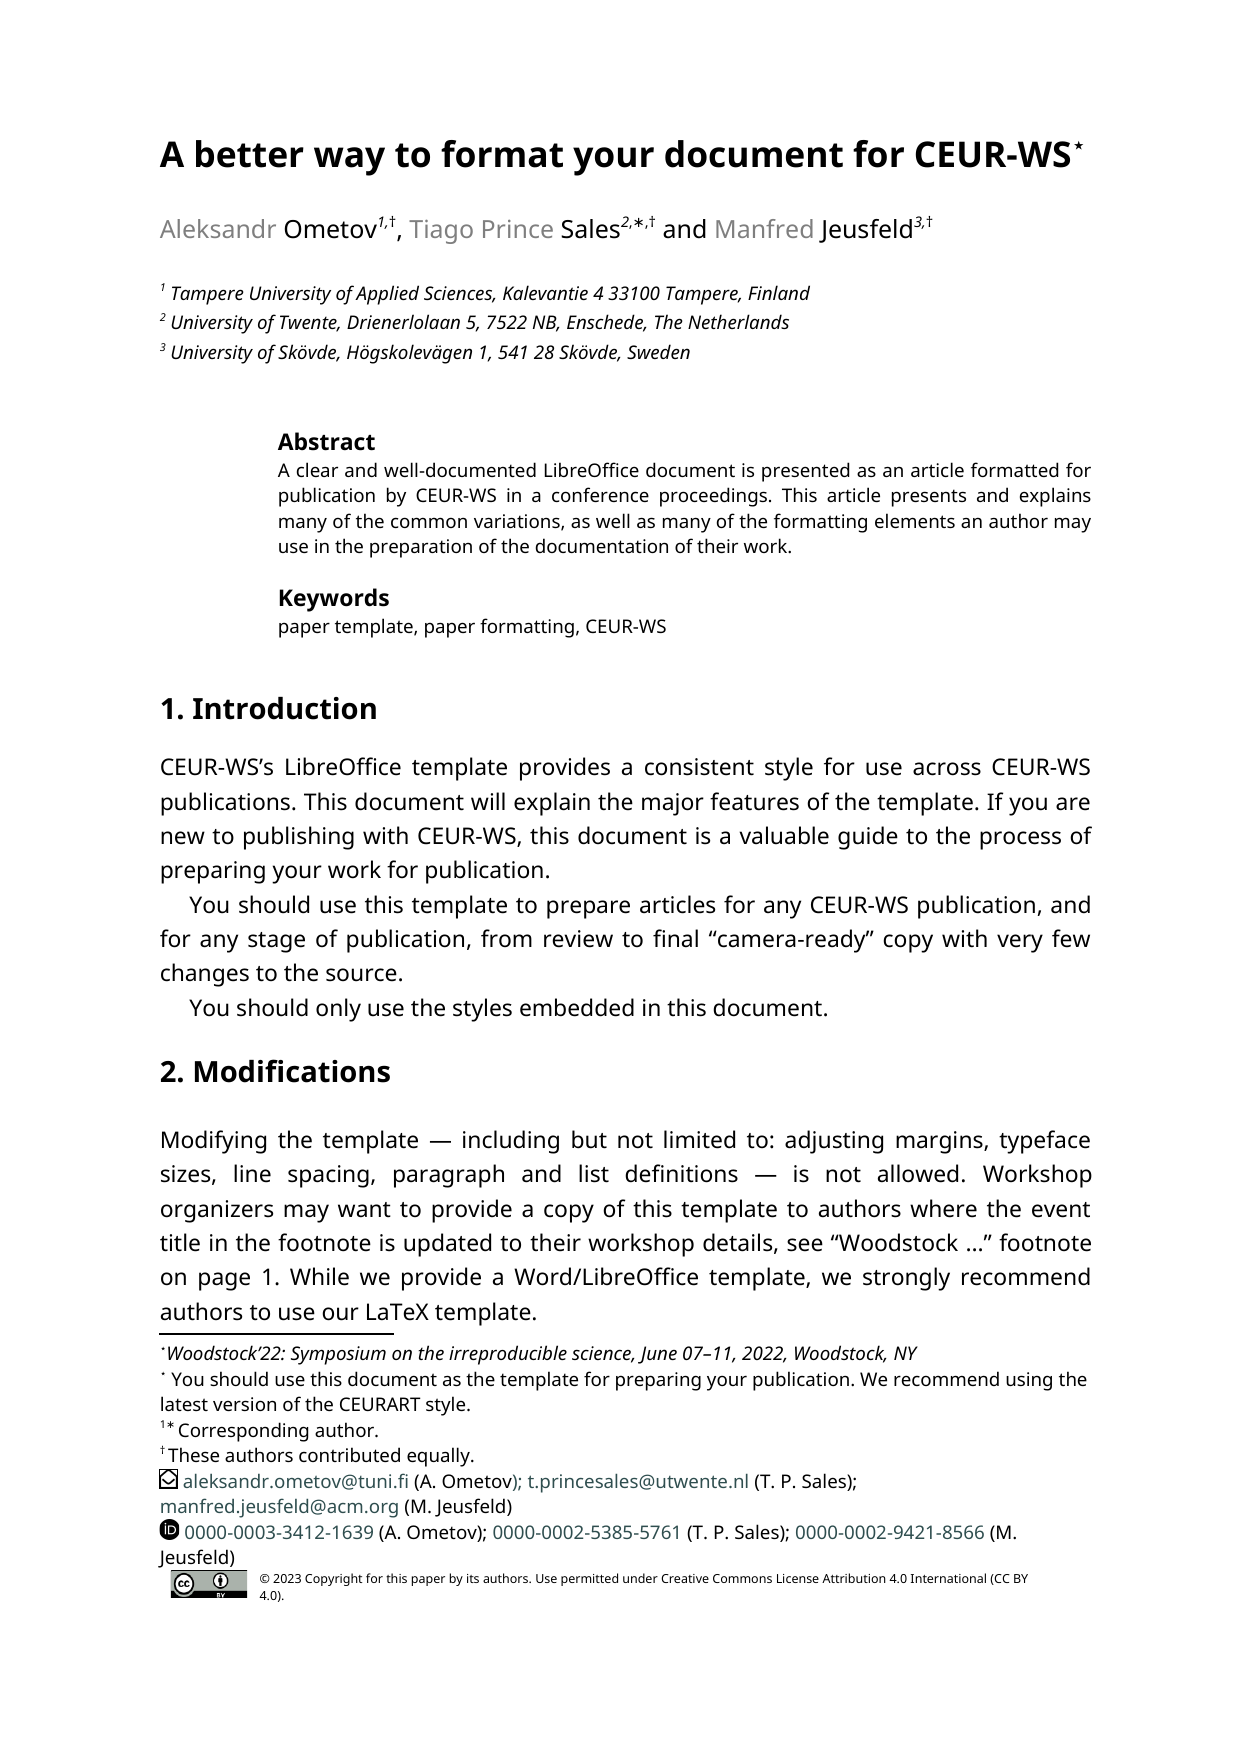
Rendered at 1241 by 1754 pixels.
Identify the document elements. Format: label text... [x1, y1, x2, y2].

table_header [160, 1570, 248, 1604]
text aleksandr.ometov@tuni.fi (A. Ometov); t.princesales@utwente.nl (T. P. Sales); manfred.jeusfeld@acm.org (M. Jeusfeld) [159, 1468, 1093, 1519]
subtitle Modifications [159, 1051, 1093, 1091]
picture [159, 1519, 180, 1540]
subtitle Introduction [159, 689, 1093, 728]
text CEUR-WS’s LibreOffice template provides a consistent style for use across CEUR-WS publications. This document will explain the major features of the template. If you are new to publishing with CEUR-WS, this document is a valuable guide to the process of preparing your work for publication. [159, 751, 1093, 885]
text Modifying the template — including but not limited to: adjusting margins, typeface sizes, line spacing, paragraph and list definitions — is not allowed. Workshop organizers may want to provide a copy of this template to authors where the event title in the footnote is updated to their workshop details, see “Woodstock …” footnote on page 1. While we provide a Word/LibreOffice template, we strongly recommend authors to use our LaTeX template. [159, 1124, 1093, 1327]
title Woodstock’22: Symposium on the irreproducible science, June 07–11, 2022, Woodstock, NY [159, 1341, 1093, 1366]
title Abstract [278, 426, 1093, 457]
title A better way to format your document for CEUR-WS [159, 130, 1093, 178]
title Keywords [278, 582, 1093, 613]
text † These authors contributed equally. [159, 1443, 1093, 1468]
text 1 Tampere University of Applied Sciences, Kalevantie 4 33100 Tampere, Finland [159, 280, 1093, 305]
text A clear and well-documented LibreOffice document is presented as an article formatted for publication by CEUR-WS in a conference proceedings. This article presents and explains many of the common variations, as well as many of the formatting elements an author may use in the preparation of the documentation of their work. [278, 457, 1093, 559]
text You should use this template to prepare articles for any CEUR-WS publication, and for any stage of publication, from review to final “camera-ready” copy with very few changes to the source. [159, 888, 1093, 988]
text ∗ Corresponding author. [159, 1417, 1093, 1443]
text 0000-0003-3412-1639 (A. Ometov); 0000-0002-5385-5761 (T. P. Sales); 0000-0002-9421-8566 (M. Jeusfeld) [159, 1519, 1093, 1570]
text You should only use the styles embedded in this document. [159, 992, 1093, 1023]
text 3 University of Skövde, Högskolevägen 1, 541 28 Skövde, Sweden [159, 339, 1093, 365]
table_header © 2023 Copyright for this paper by its authors. Use permitted under Creative Commons License Attribution 4.0 International (CC BY 4.0). [248, 1570, 1042, 1604]
text ⋆ You should use this document as the template for preparing your publication. We recommend using the latest version of the CEURART style. [159, 1366, 1093, 1417]
text Aleksandr Ometov1,†, Tiago Prince Sales2,∗,† and Manfred Jeusfeld3,† [159, 212, 1093, 246]
picture [160, 1470, 177, 1488]
text paper template, paper formatting, CEUR-WS [159, 613, 1093, 639]
text 2 University of Twente, Drienerlolaan 5, 7522 NB, Enschede, The Netherlands [159, 309, 1093, 335]
